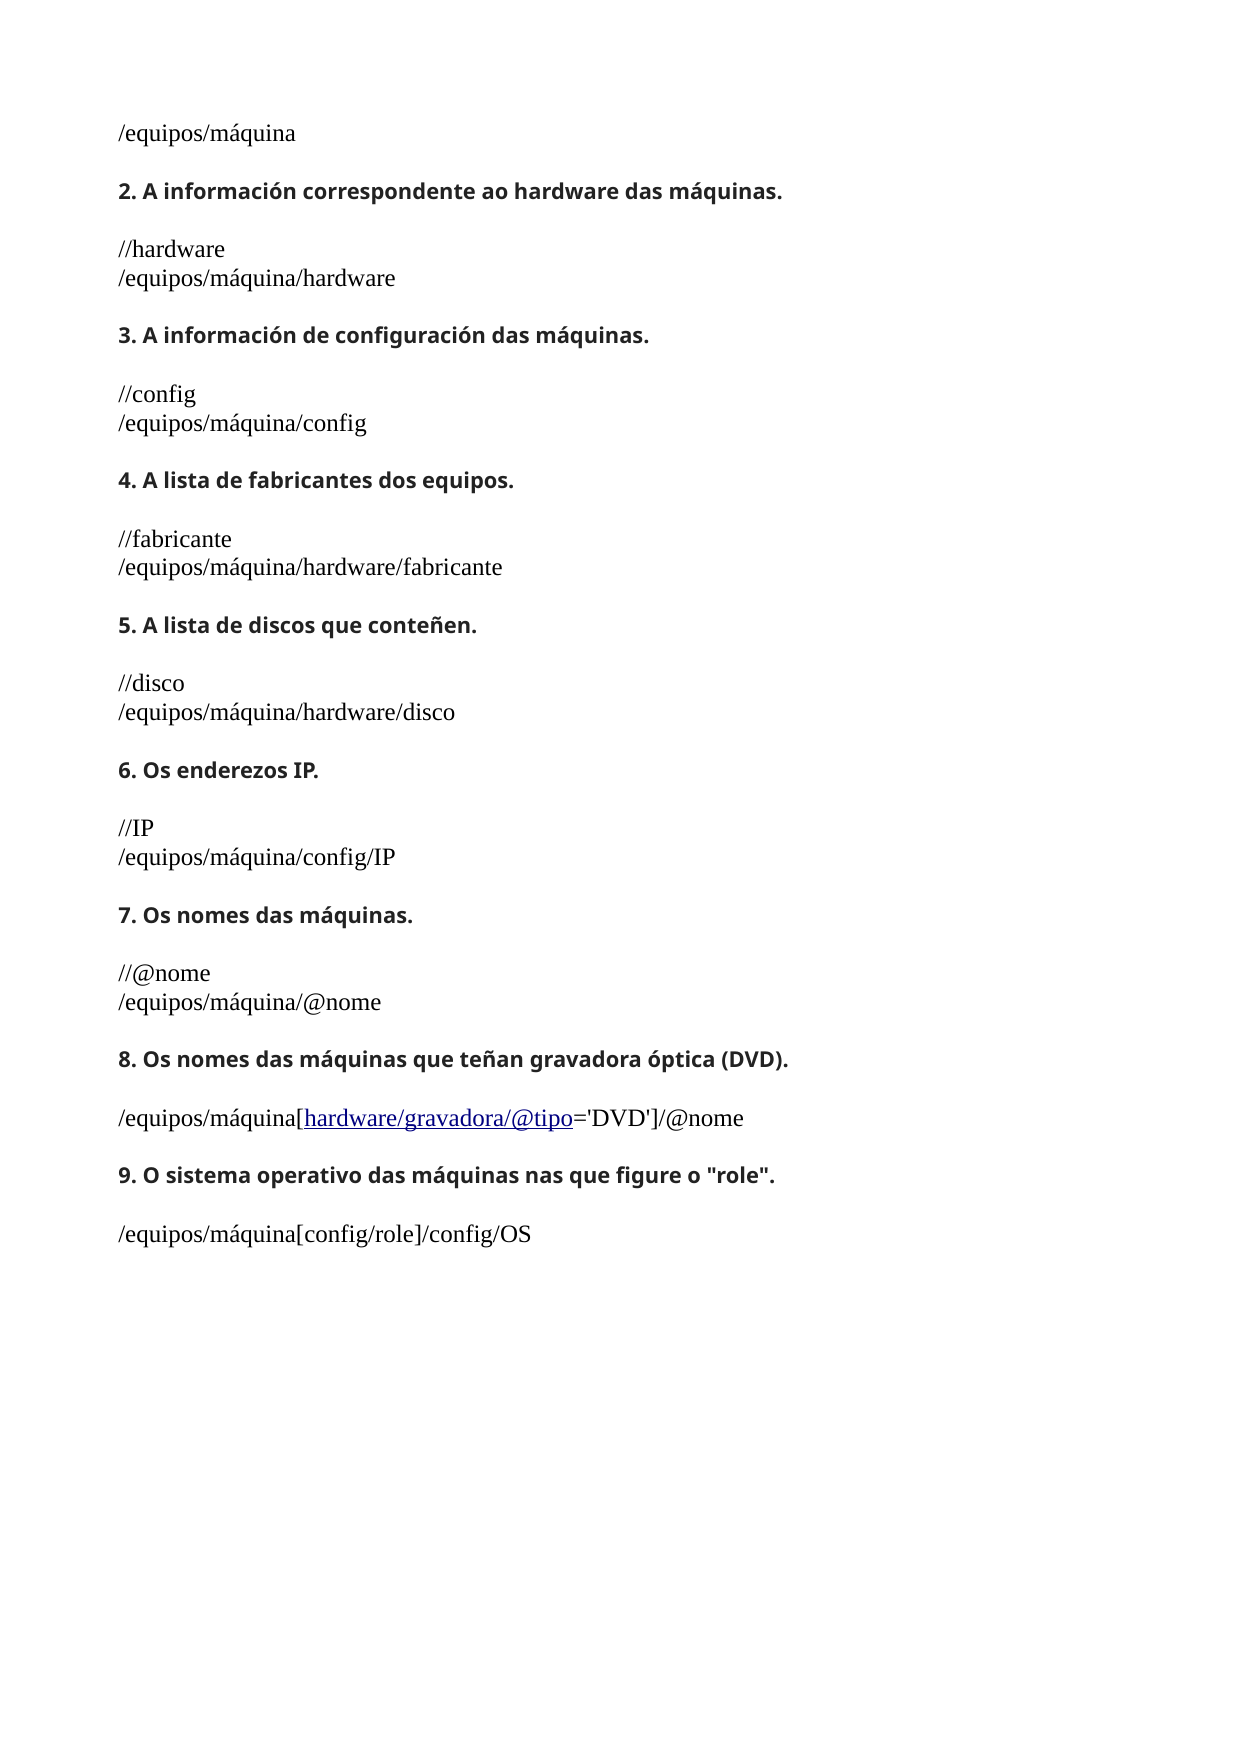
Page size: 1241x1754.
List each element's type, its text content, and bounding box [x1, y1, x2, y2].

text //IP [118, 813, 1122, 842]
text /equipos/máquina/hardware/fabricante [118, 552, 1122, 581]
text 7. Os nomes das máquinas. [118, 899, 1122, 929]
text /equipos/máquina [118, 118, 1122, 147]
text 3. A información de configuración das máquinas. [118, 320, 1122, 350]
text /equipos/máquina/config [118, 408, 1122, 436]
text //hardware [118, 234, 1122, 263]
text /equipos/máquina/@nome [118, 987, 1122, 1016]
text /equipos/máquina/config/IP [118, 842, 1122, 871]
text 2. A información correspondente ao hardware das máquinas. [118, 176, 1122, 205]
text //@nome [118, 958, 1122, 987]
text /equipos/máquina[hardware/gravadora/@tipo='DVD']/@nome [118, 1103, 1122, 1132]
text /equipos/máquina/hardware/disco [118, 697, 1122, 726]
text /equipos/máquina[config/role]/config/OS [118, 1219, 1122, 1248]
text 8. Os nomes das máquinas que teñan gravadora óptica (DVD). [118, 1044, 1122, 1074]
text /equipos/máquina/hardware [118, 263, 1122, 292]
text 4. A lista de fabricantes dos equipos. [118, 465, 1122, 495]
text //config [118, 379, 1122, 408]
text 6. Os enderezos IP. [118, 755, 1122, 784]
text 9. O sistema operativo das máquinas nas que figure o "role". [118, 1160, 1122, 1190]
text //disco [118, 668, 1122, 697]
text 5. A lista de discos que conteñen. [118, 610, 1122, 640]
text //fabricante [118, 524, 1122, 552]
